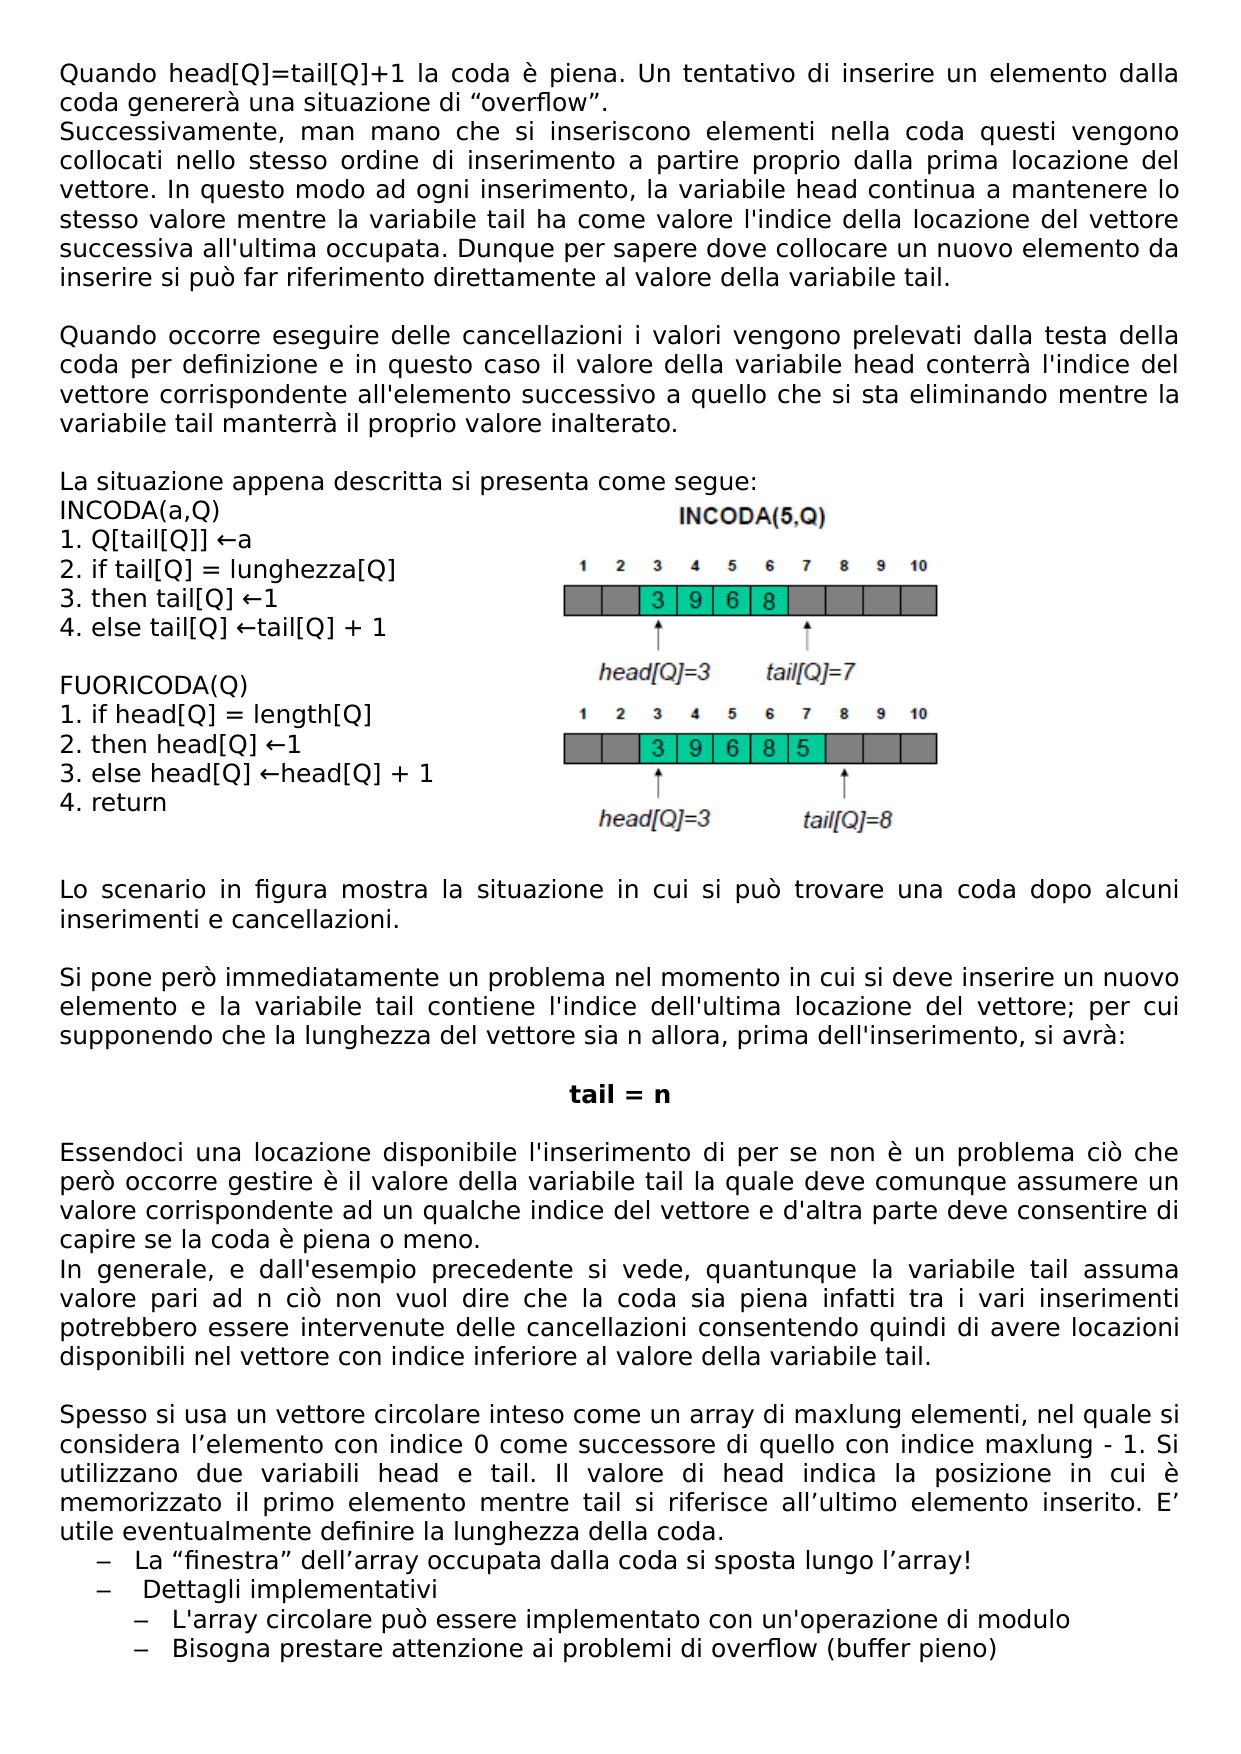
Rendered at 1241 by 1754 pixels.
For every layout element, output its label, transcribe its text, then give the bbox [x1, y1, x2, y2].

text [958, 788, 1181, 817]
text 3. else head[Q] ←head[Q] + 1 [59, 759, 542, 788]
text 4. else tail[Q] ←tail[Q] + 1 [59, 613, 542, 642]
text 2. then head[Q] ←1 [59, 730, 542, 759]
text Lo scenario in figura mostra la situazione in cui si può trovare una coda dopo alcuni inserimenti e cancellazioni. [59, 876, 1181, 934]
text 2. if tail[Q] = lunghezza[Q] [59, 555, 542, 584]
list L'array circolare può essere implementato con un'operazione di modulo [134, 1605, 1181, 1634]
text [958, 584, 1181, 613]
picture [542, 498, 958, 844]
text Essendoci una locazione disponibile l'inserimento di per se non è un problema ciò che però occorre gestire è il valore della variabile tail la quale deve comunque assumere un valore corrispondente ad un qualche indice del vettore e d'altra parte deve consentire di capire se la coda è piena o meno. [59, 1138, 1181, 1255]
text FUORICODA(Q) [59, 672, 542, 701]
text La situazione appena descritta si presenta come segue: [59, 467, 1181, 497]
list Bisogna prestare attenzione ai problemi di overflow (buffer pieno) [134, 1634, 1181, 1663]
list La “finestra” dell’array occupata dalla coda si sposta lungo l’array! [97, 1547, 1181, 1576]
text In generale, e dall'esempio precedente si vede, quantunque la variabile tail assuma valore pari ad n ciò non vuol dire che la coda sia piena infatti tra i vari inserimenti potrebbero essere intervenute delle cancellazioni consentendo quindi di avere locazioni disponibili nel vettore con indice inferiore al valore della variabile tail. [59, 1255, 1181, 1372]
list Dettagli implementativi [97, 1576, 1181, 1605]
text [958, 701, 1181, 730]
text tail = n [59, 1080, 1181, 1109]
text 4. return [59, 788, 542, 817]
text [958, 672, 1181, 701]
text Quando head[Q]=tail[Q]+1 la coda è piena. Un tentativo di inserire un elemento dalla coda genererà una situazione di “overflow”. [59, 59, 1181, 117]
text [958, 613, 1181, 642]
text Quando occorre eseguire delle cancellazioni i valori vengono prelevati dalla testa della coda per definizione e in questo caso il valore della variabile head conterrà l'indice del vettore corrispondente all'elemento successivo a quello che si sta eliminando mentre la variabile tail manterrà il proprio valore inalterato. [59, 322, 1181, 438]
text [958, 555, 1181, 584]
text [958, 526, 1181, 555]
text Si pone però immediatamente un problema nel momento in cui si deve inserire un nuovo elemento e la variabile tail contiene l'indice dell'ultima locazione del vettore; per cui supponendo che la lunghezza del vettore sia n allora, prima dell'inserimento, si avrà: [59, 963, 1181, 1051]
text Spesso si usa un vettore circolare inteso come un array di maxlung elementi, nel quale si considera l’elemento con indice 0 come successore di quello con indice maxlung - 1. Si utilizzano due variabili head e tail. Il valore di head indica la posizione in cui è memorizzato il primo elemento mentre tail si riferisce all’ultimo elemento inserito. E’ utile eventualmente definire la lunghezza della coda. [59, 1401, 1181, 1547]
text [958, 759, 1181, 788]
text 1. if head[Q] = length[Q] [59, 701, 542, 730]
text Successivamente, man mano che si inseriscono elementi nella coda questi vengono collocati nello stesso ordine di inserimento a partire proprio dalla prima locazione del vettore. In questo modo ad ogni inserimento, la variabile head continua a mantenere lo stesso valore mentre la variabile tail ha come valore l'indice della locazione del vettore successiva all'ultima occupata. Dunque per sapere dove collocare un nuovo elemento da inserire si può far riferimento direttamente al valore della variabile tail. [59, 117, 1181, 292]
text INCODA(a,Q) [59, 497, 1181, 526]
text 1. Q[tail[Q]] ←a [59, 526, 542, 555]
text 3. then tail[Q] ←1 [59, 584, 542, 613]
text [958, 730, 1181, 759]
